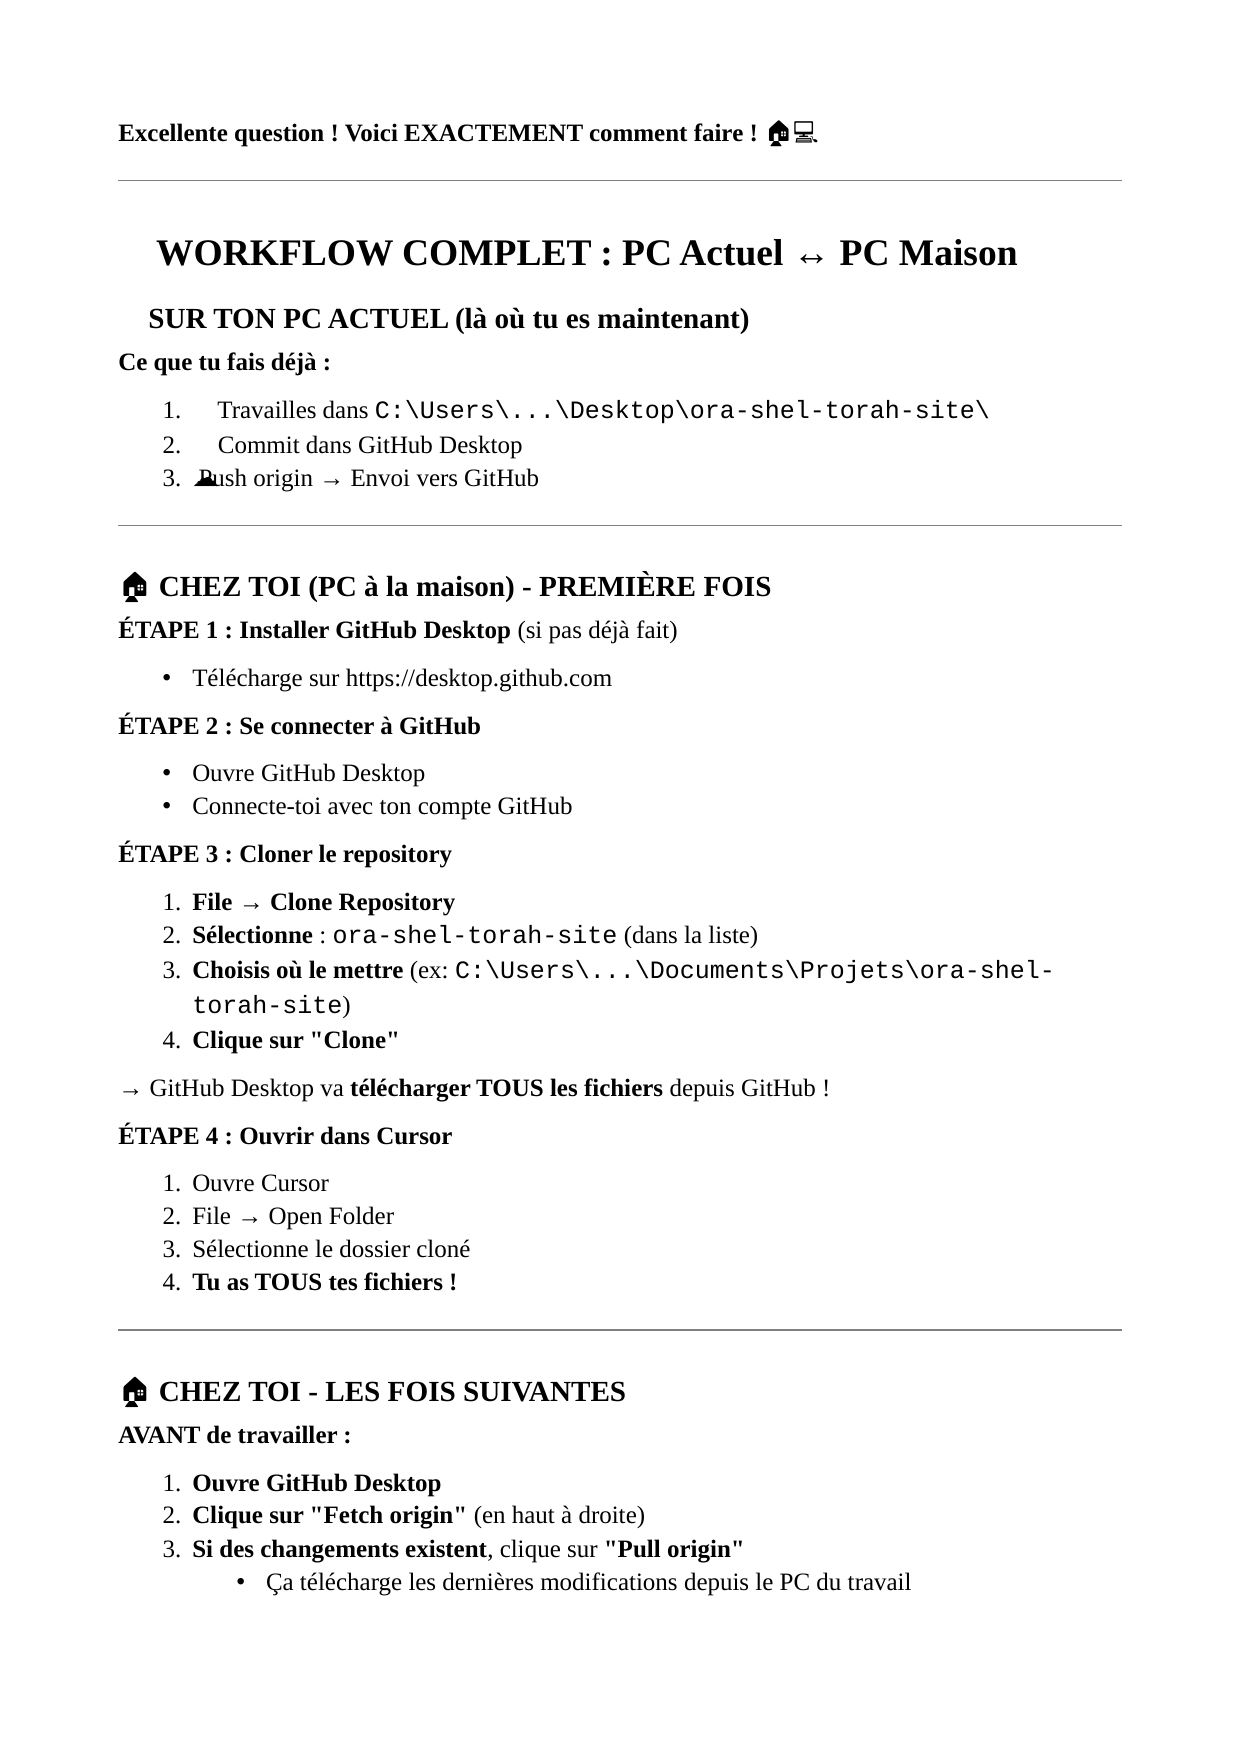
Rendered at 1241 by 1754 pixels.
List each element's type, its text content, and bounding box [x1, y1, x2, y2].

text Ce que tu fais déjà : [118, 347, 1122, 376]
list Ça télécharge les dernières modifications depuis le PC du travail [236, 1567, 1122, 1595]
list Sélectionne : ora-shel-torah-site (dans la liste) [162, 920, 1122, 951]
text ÉTAPE 4 : Ouvrir dans Cursor [118, 1121, 1122, 1149]
list Clique sur "Fetch origin" (en haut à droite) [162, 1501, 1122, 1529]
list File → Open Folder [162, 1201, 1122, 1230]
list Connecte-toi avec ton compte GitHub [162, 791, 1122, 820]
text ÉTAPE 1 : Installer GitHub Desktop (si pas déjà fait) [118, 616, 1122, 644]
list Choisis où le mettre (ex: C:\Users\...\Documents\Projets\ora-shel-torah-site) [162, 955, 1122, 1021]
text AVANT de travailler : [118, 1420, 1122, 1449]
subtitle 🏠 CHEZ TOI - LES FOIS SUIVANTES [118, 1374, 1122, 1407]
text ÉTAPE 3 : Cloner le repository [118, 839, 1122, 868]
list Sélectionne le dossier cloné [162, 1234, 1122, 1263]
list Clique sur "Clone" [162, 1026, 1122, 1054]
text Excellente question ! Voici EXACTEMENT comment faire ! 🏠💻 [118, 118, 1122, 147]
subtitle 🏠 CHEZ TOI (PC à la maison) - PREMIÈRE FOIS [118, 569, 1122, 603]
list Télécharge sur https://desktop.github.com [162, 663, 1122, 692]
subtitle 🔄 WORKFLOW COMPLET : PC Actuel ↔ PC Maison [118, 231, 1122, 274]
text → GitHub Desktop va télécharger TOUS les fichiers depuis GitHub ! 🎉 [118, 1073, 1122, 1102]
list Si des changements existent, clique sur "Pull origin" [162, 1534, 1122, 1562]
text ÉTAPE 2 : Se connecter à GitHub [118, 711, 1122, 739]
list ✅ Push origin → Envoi vers GitHub ☁️ [162, 463, 1122, 492]
list Ouvre GitHub Desktop [162, 758, 1122, 787]
list Tu as TOUS tes fichiers ! ✅ [162, 1267, 1122, 1296]
list ✅ Travailles dans C:\Users\...\Desktop\ora-shel-torah-site\ [162, 395, 1122, 426]
list Ouvre GitHub Desktop [162, 1468, 1122, 1496]
list Ouvre Cursor [162, 1168, 1122, 1197]
list ✅ Commit dans GitHub Desktop [162, 430, 1122, 459]
list File → Clone Repository [162, 887, 1122, 915]
subtitle 📍 SUR TON PC ACTUEL (là où tu es maintenant) [118, 301, 1122, 334]
